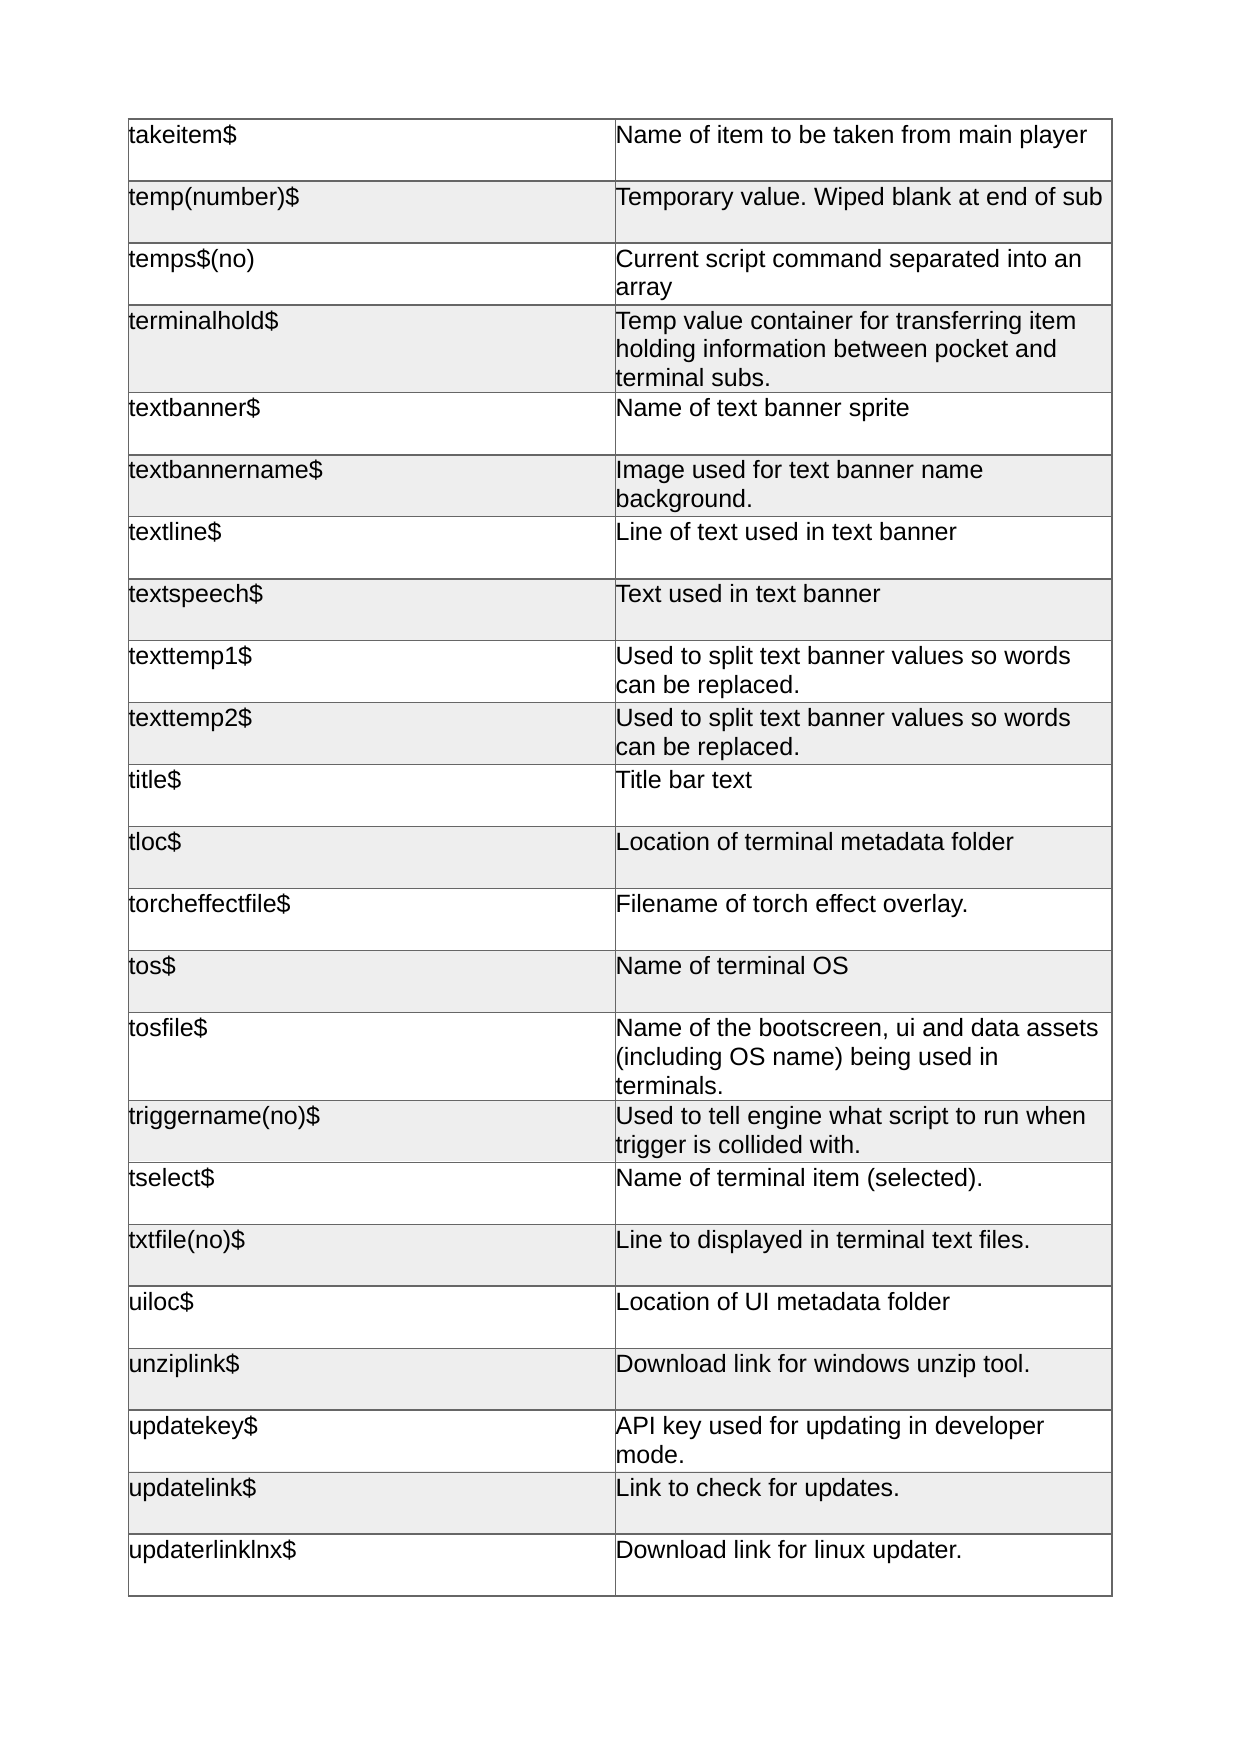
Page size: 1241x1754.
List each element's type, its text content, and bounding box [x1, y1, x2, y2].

table_cell tosfile$ [129, 1013, 615, 1099]
table_cell tos$ [129, 951, 615, 1012]
table_cell unziplink$ [129, 1349, 615, 1409]
table_cell Used to tell engine what script to run when trigger is collided with. [616, 1101, 1111, 1161]
table_cell textbanner$ [129, 393, 615, 454]
table_cell Download link for linux updater. [616, 1535, 1111, 1595]
table_cell Title bar text [616, 765, 1111, 826]
table_cell textspeech$ [129, 580, 615, 640]
table_cell Name of terminal item (selected). [616, 1163, 1111, 1223]
table_cell updatelink$ [129, 1473, 615, 1533]
table_cell triggername(no)$ [129, 1101, 615, 1161]
table_cell updatekey$ [129, 1411, 615, 1471]
table_cell Filename of torch effect overlay. [616, 889, 1111, 950]
table_cell tselect$ [129, 1163, 615, 1223]
table_cell title$ [129, 765, 615, 826]
table_cell txtfile(no)$ [129, 1225, 615, 1285]
table_cell Name of the bootscreen, ui and data assets (including OS name) being used in terminals. [616, 1013, 1111, 1099]
table_cell terminalhold$ [129, 306, 615, 392]
table_cell Used to split text banner values so words can be replaced. [616, 641, 1111, 702]
table_cell Line to displayed in terminal text files. [616, 1225, 1111, 1285]
table_cell temps$(no) [129, 244, 615, 304]
table_cell Location of terminal metadata folder [616, 827, 1111, 888]
table_cell Name of text banner sprite [616, 393, 1111, 454]
table_cell uiloc$ [129, 1287, 615, 1347]
table_cell updaterlinklnx$ [129, 1535, 615, 1595]
table_cell takeitem$ [129, 120, 615, 180]
table_cell Used to split text banner values so words can be replaced. [616, 703, 1111, 764]
table_cell Line of text used in text banner [616, 517, 1111, 578]
table_cell Download link for windows unzip tool. [616, 1349, 1111, 1409]
table_cell Location of UI metadata folder [616, 1287, 1111, 1347]
table_cell API key used for updating in developer mode. [616, 1411, 1111, 1471]
table_cell Temporary value. Wiped blank at end of sub [616, 182, 1111, 242]
table_cell Temp value container for transferring item holding information between pocket and terminal subs. [616, 306, 1111, 392]
table_cell torcheffectfile$ [129, 889, 615, 950]
table_cell Name of terminal OS [616, 951, 1111, 1012]
table_cell tloc$ [129, 827, 615, 888]
table_cell Name of item to be taken from main player [616, 120, 1111, 180]
table_cell Text used in text banner [616, 580, 1111, 640]
table_cell Image used for text banner name background. [616, 456, 1111, 516]
table_cell textbannername$ [129, 456, 615, 516]
table_cell temp(number)$ [129, 182, 615, 242]
table_cell Current script command separated into an array [616, 244, 1111, 304]
table_cell texttemp2$ [129, 703, 615, 764]
table_cell texttemp1$ [129, 641, 615, 702]
table_cell textline$ [129, 517, 615, 578]
table_cell Link to check for updates. [616, 1473, 1111, 1533]
